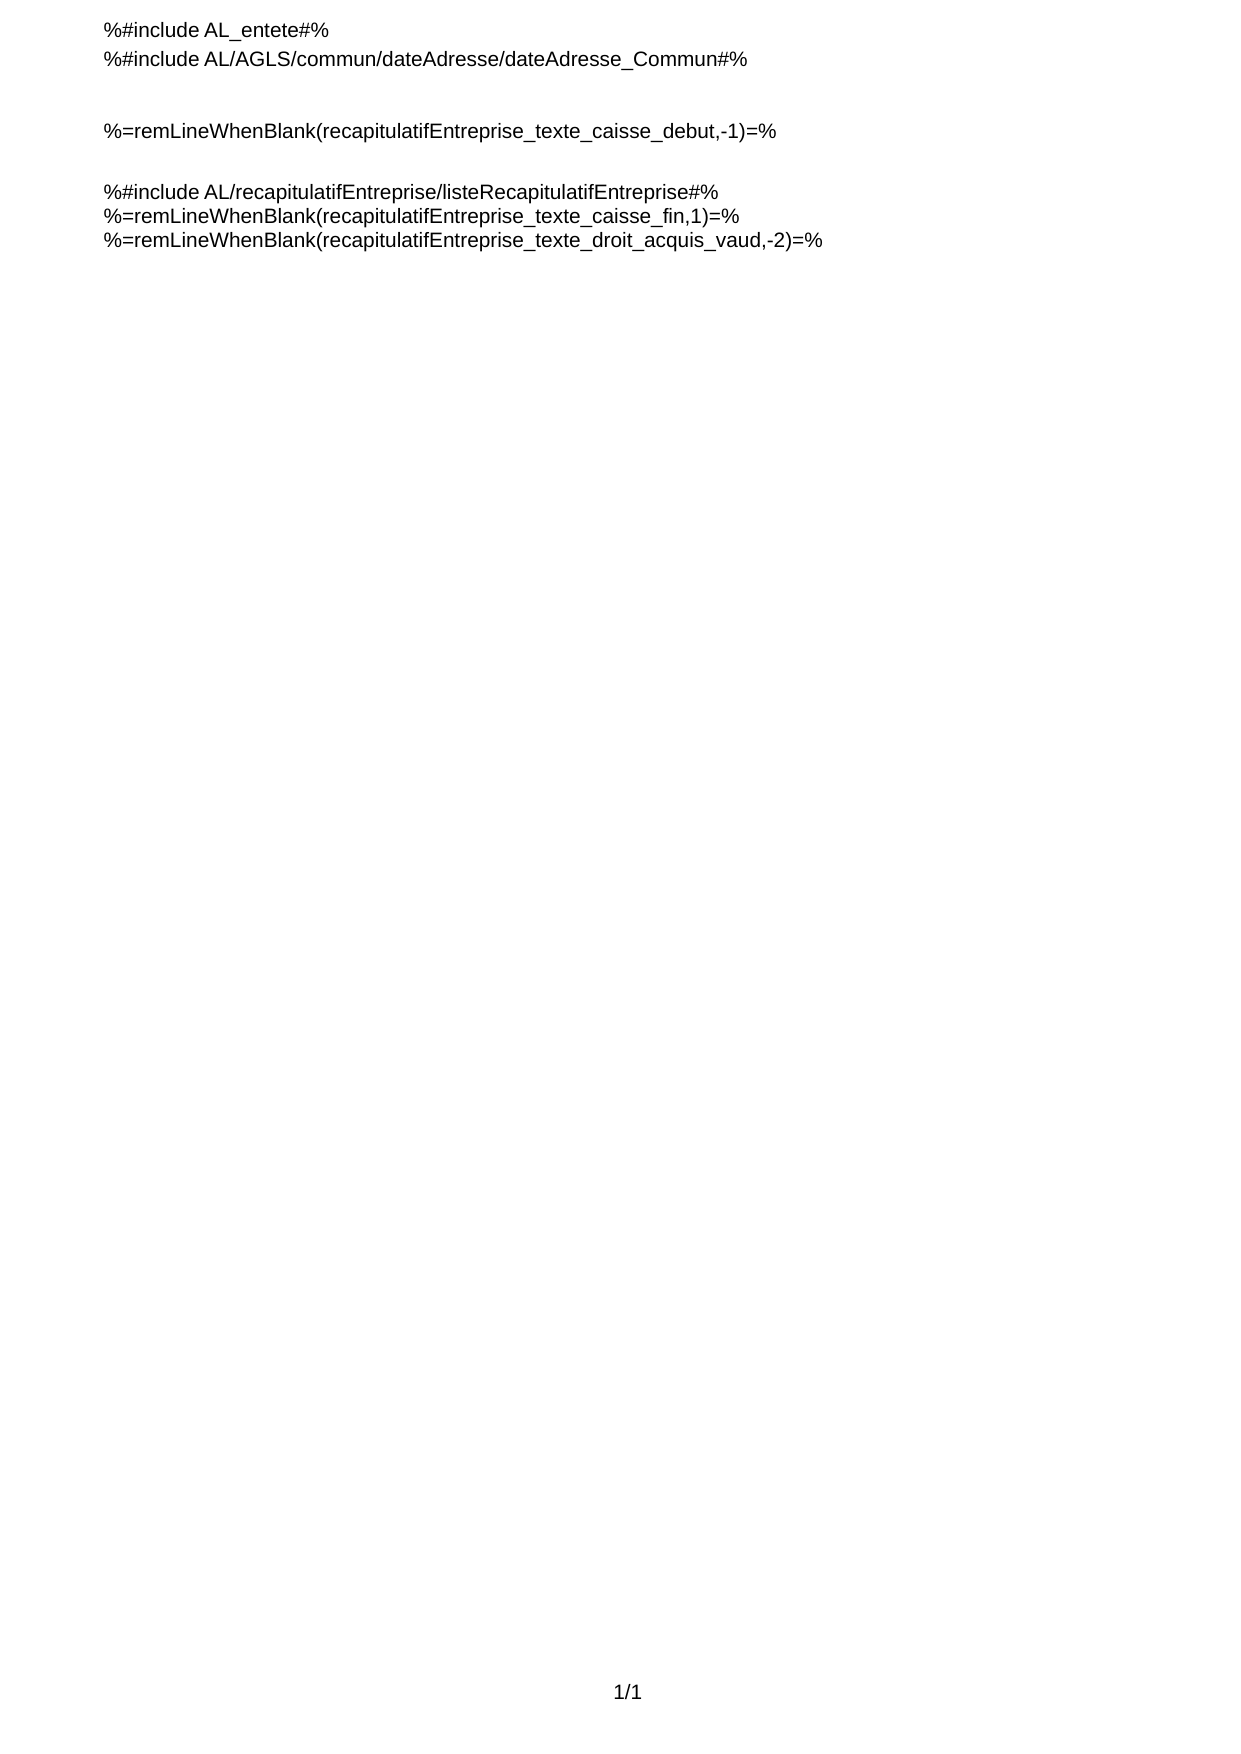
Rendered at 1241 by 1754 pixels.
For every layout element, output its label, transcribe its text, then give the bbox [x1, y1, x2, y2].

text %#include AL/recapitulatifEntreprise/listeRecapitulatifEntreprise#% [103, 179, 1161, 203]
text %=remLineWhenBlank(recapitulatifEntreprise_texte_droit_acquis_vaud,-2)=% [103, 227, 1152, 251]
text %=remLineWhenBlank(recapitulatifEntreprise_texte_caisse_debut,-1)=% [103, 119, 1152, 143]
text %#include AL/AGLS/commun/dateAdresse/dateAdresse_Commun#% [103, 47, 1161, 71]
text %=remLineWhenBlank(recapitulatifEntreprise_texte_caisse_fin,1)=% [103, 203, 1152, 227]
